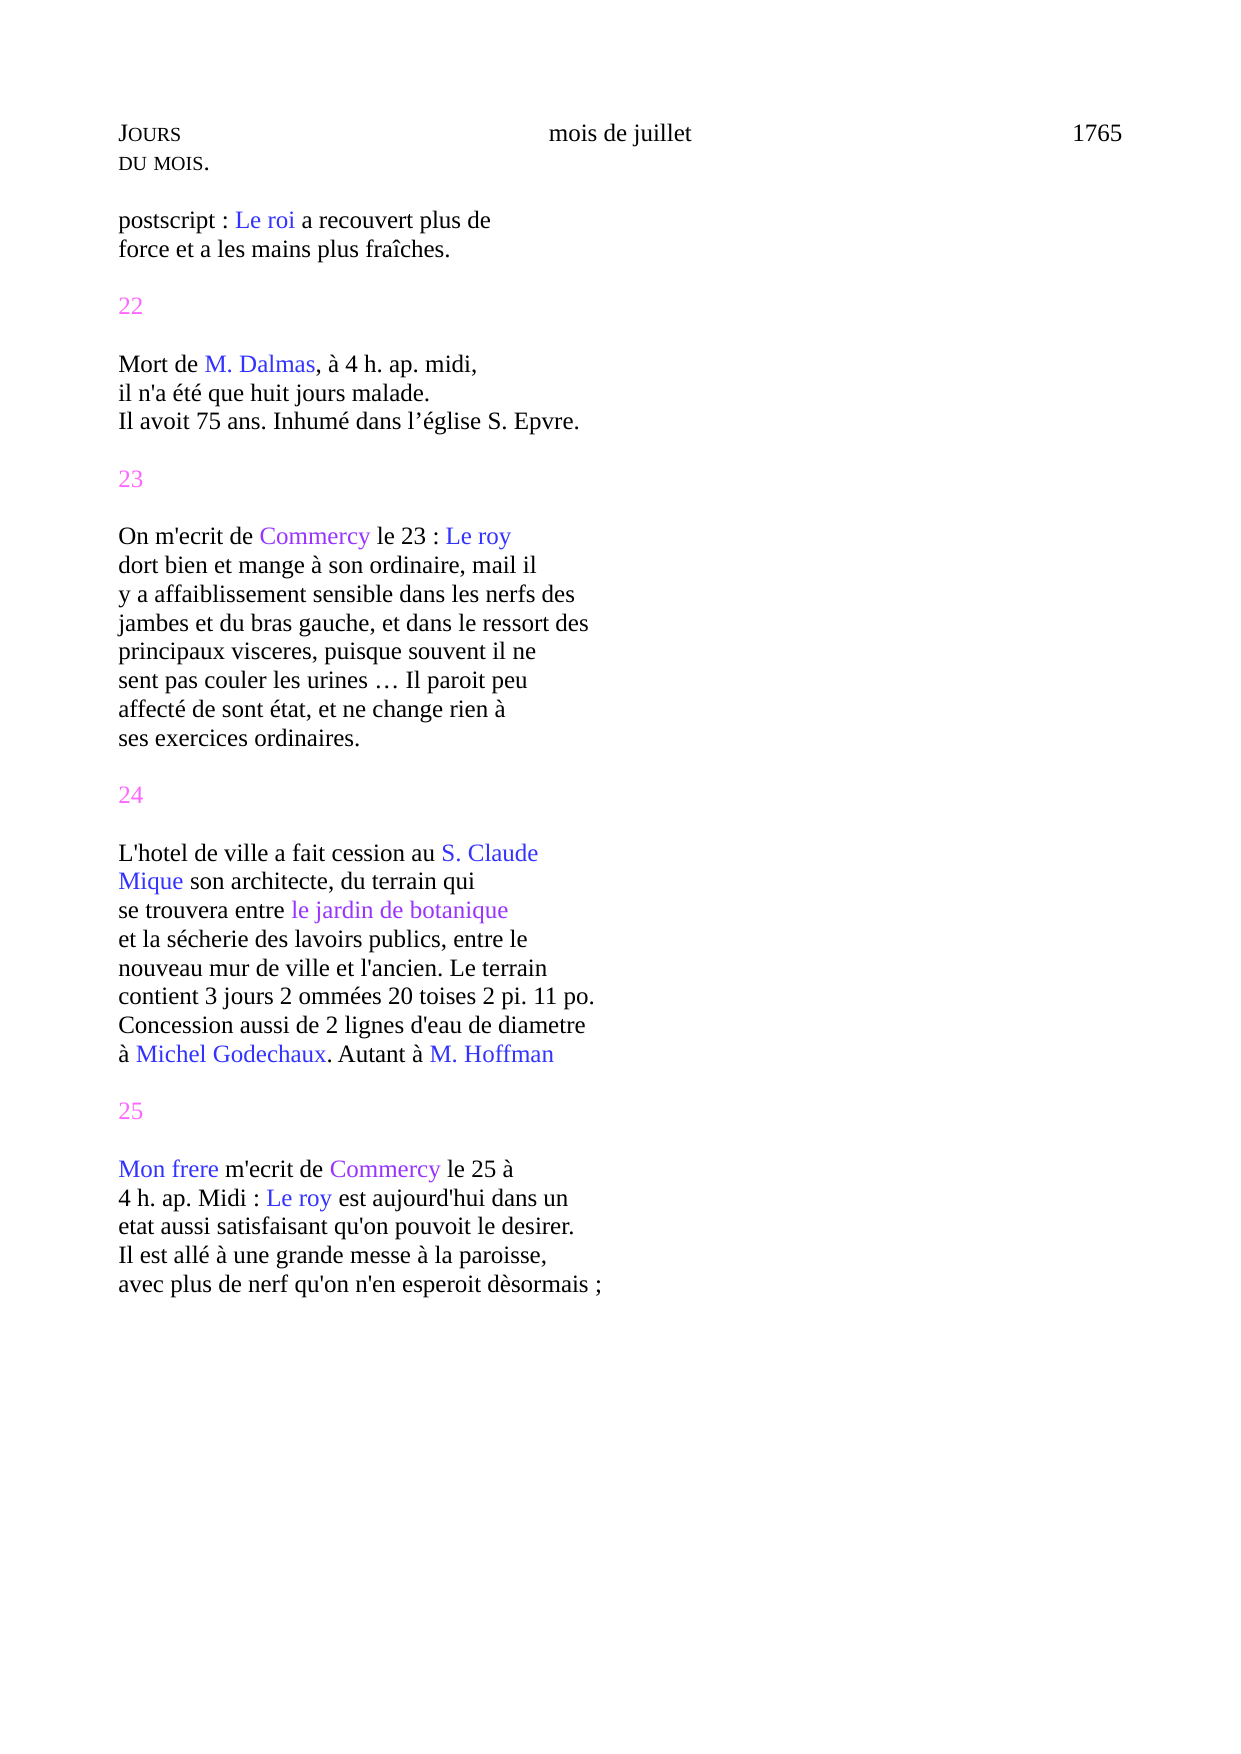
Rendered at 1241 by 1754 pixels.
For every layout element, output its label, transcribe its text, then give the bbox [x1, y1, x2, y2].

text 24 L'hotel de ville a fait cession au S. Claude Mique son architecte, du terrain qui se trouvera entre le jardin de botanique et la sécherie des lavoirs publics, entre le nouveau mur de ville et l'ancien. Le terrain contient 3 jours 2 ommées 20 toises 2 pi. 11 po. Concession aussi de 2 lignes d'eau de diametre à Michel Godechaux. Autant à M. Hoffman [118, 780, 1122, 1068]
text 22 Mort de M. Dalmas, à 4 h. ap. midi, il n'a été que huit jours malade. Il avoit 75 ans. Inhumé dans l’église S. Epvre. [118, 291, 1122, 435]
text postscript : Le roi a recouvert plus de force et a les mains plus fraîches. [118, 205, 1122, 263]
text 25 Mon frere m'ecrit de Commercy le 25 à 4 h. ap. Midi : Le roy est aujourd'hui dans un etat aussi satisfaisant qu'on pouvoit le desirer. Il est allé à une grande messe à la paroisse, avec plus de nerf qu'on n'en esperoit dèsormais ; [118, 1096, 1122, 1298]
text 23 On m'ecrit de Commercy le 23 : Le roy dort bien et mange à son ordinaire, mail il y a affaiblissement sensible dans les nerfs des jambes et du bras gauche, et dans le ressort des principaux visceres, puisque souvent il ne sent pas couler les urines … Il paroit peu affecté de sont état, et ne change rien à ses exercices ordinaires. [118, 464, 1122, 751]
